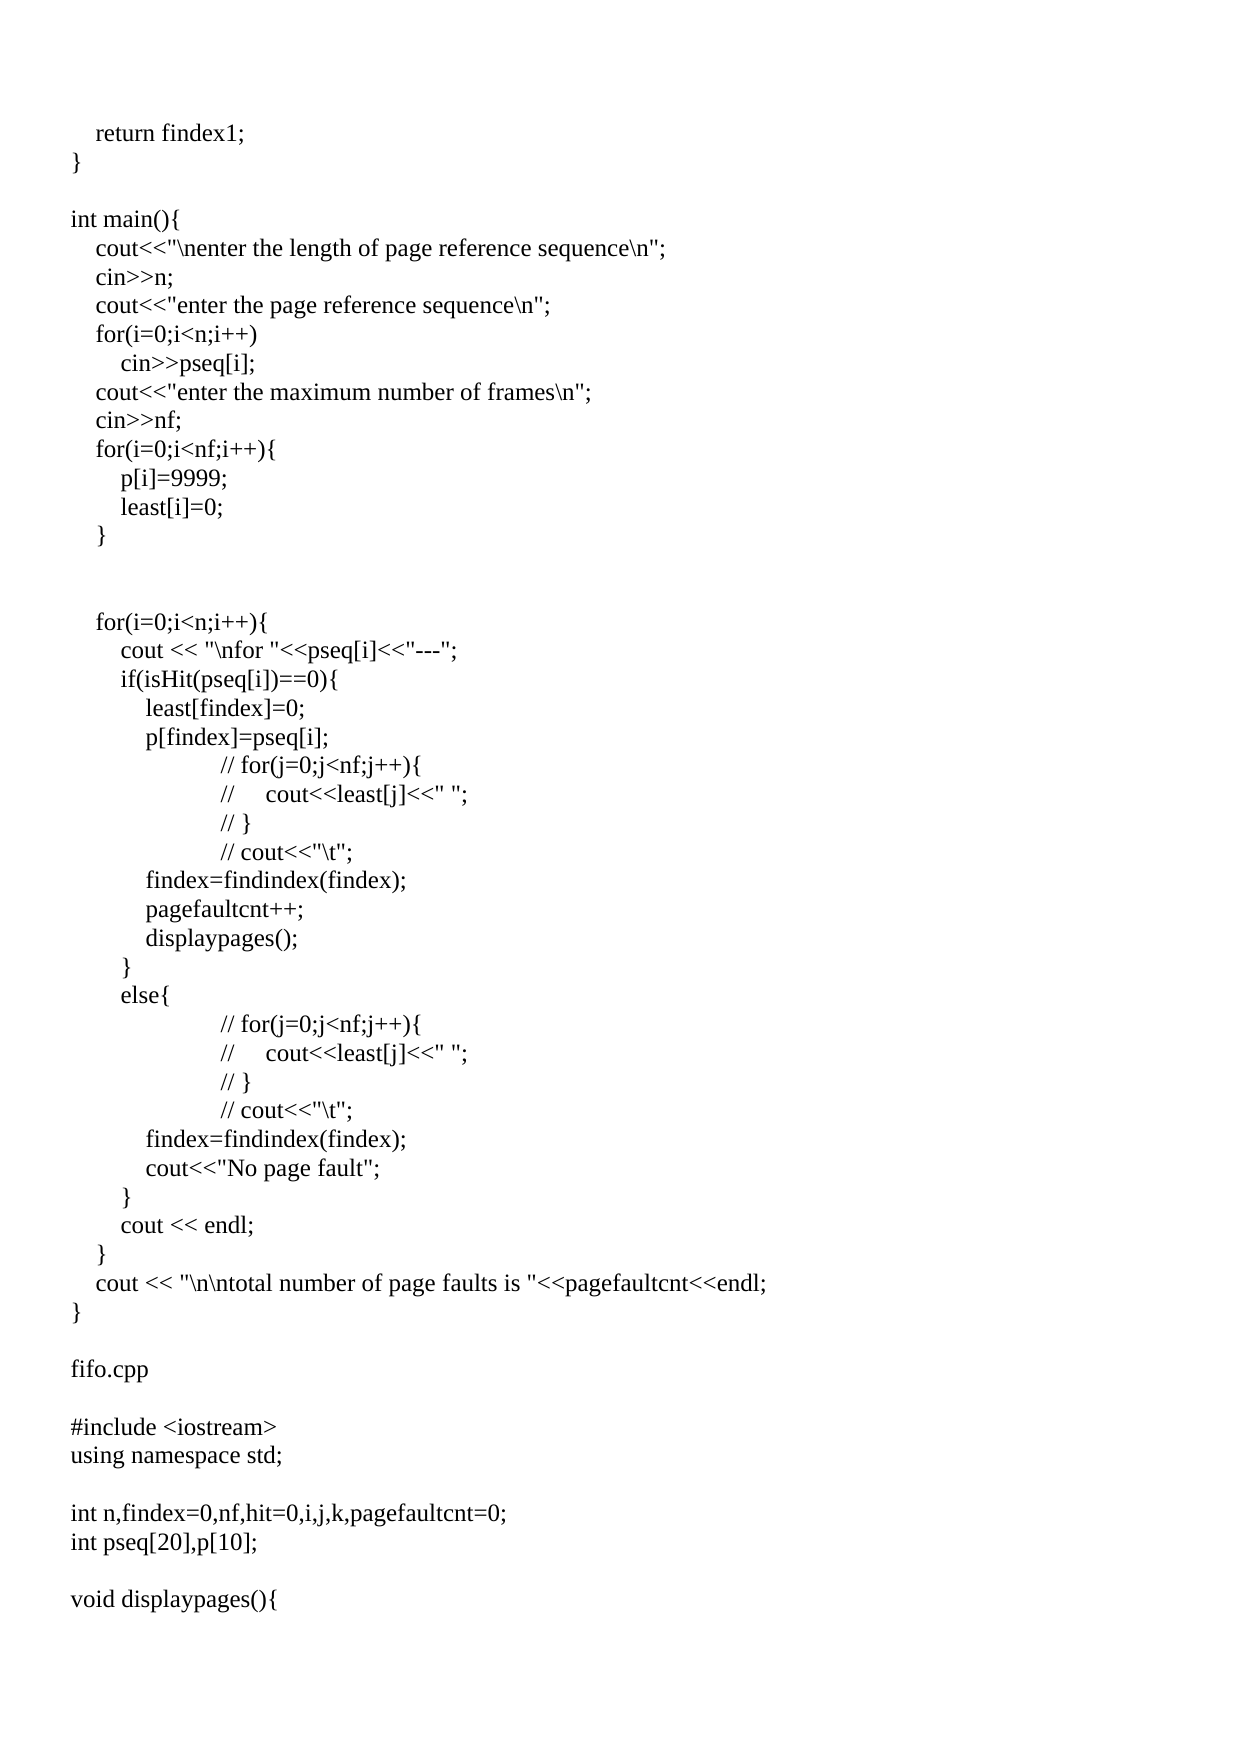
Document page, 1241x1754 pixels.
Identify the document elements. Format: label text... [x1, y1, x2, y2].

text cout<<"\nenter the length of page reference sequence\n"; [70, 233, 1123, 262]
text displaypages(); [70, 923, 1123, 952]
text for(i=0;i<nf;i++){ [70, 434, 1123, 463]
text // cout<<"\t"; [70, 1096, 1123, 1124]
text using namespace std; [70, 1441, 1123, 1469]
text for(i=0;i<n;i++){ [70, 607, 1123, 636]
text findex=findindex(findex); [70, 1124, 1123, 1153]
text // cout<<least[j]<<" "; [70, 1038, 1123, 1067]
text } [70, 521, 1123, 549]
text cout<<"No page fault"; [70, 1153, 1123, 1182]
text p[findex]=pseq[i]; [70, 722, 1123, 751]
text cout<<"enter the page reference sequence\n"; [70, 291, 1123, 319]
text } [70, 1239, 1123, 1268]
text // cout<<least[j]<<" "; [70, 779, 1123, 808]
text cout << "\n\ntotal number of page faults is "<<pagefaultcnt<<endl; [70, 1268, 1123, 1297]
text // for(j=0;j<nf;j++){ [70, 751, 1123, 779]
text pagefaultcnt++; [70, 894, 1123, 923]
text cout << endl; [70, 1211, 1123, 1239]
text } [70, 1297, 1123, 1326]
text findex=findindex(findex); [70, 866, 1123, 894]
text cin>>pseq[i]; [70, 348, 1123, 377]
text return findex1; [70, 118, 1123, 147]
text void displaypages(){ [70, 1584, 1123, 1613]
text for(i=0;i<n;i++) [70, 319, 1123, 348]
text cout << "\nfor "<<pseq[i]<<"---"; [70, 636, 1123, 664]
text least[i]=0; [70, 492, 1123, 521]
text cout<<"enter the maximum number of frames\n"; [70, 377, 1123, 406]
text least[findex]=0; [70, 693, 1123, 722]
text fifo.cpp [70, 1354, 1123, 1383]
text else{ [70, 981, 1123, 1009]
text // cout<<"\t"; [70, 837, 1123, 866]
text int n,findex=0,nf,hit=0,i,j,k,pagefaultcnt=0; [70, 1498, 1123, 1527]
text cin>>nf; [70, 406, 1123, 434]
text // } [70, 808, 1123, 837]
text } [70, 952, 1123, 981]
text #include <iostream> [70, 1412, 1123, 1441]
text if(isHit(pseq[i])==0){ [70, 664, 1123, 693]
text int pseq[20],p[10]; [70, 1527, 1123, 1556]
text // } [70, 1067, 1123, 1096]
text p[i]=9999; [70, 463, 1123, 492]
text // for(j=0;j<nf;j++){ [70, 1009, 1123, 1038]
text } [70, 1182, 1123, 1211]
text int main(){ [70, 204, 1123, 233]
text cin>>n; [70, 262, 1123, 291]
text } [70, 147, 1123, 176]
